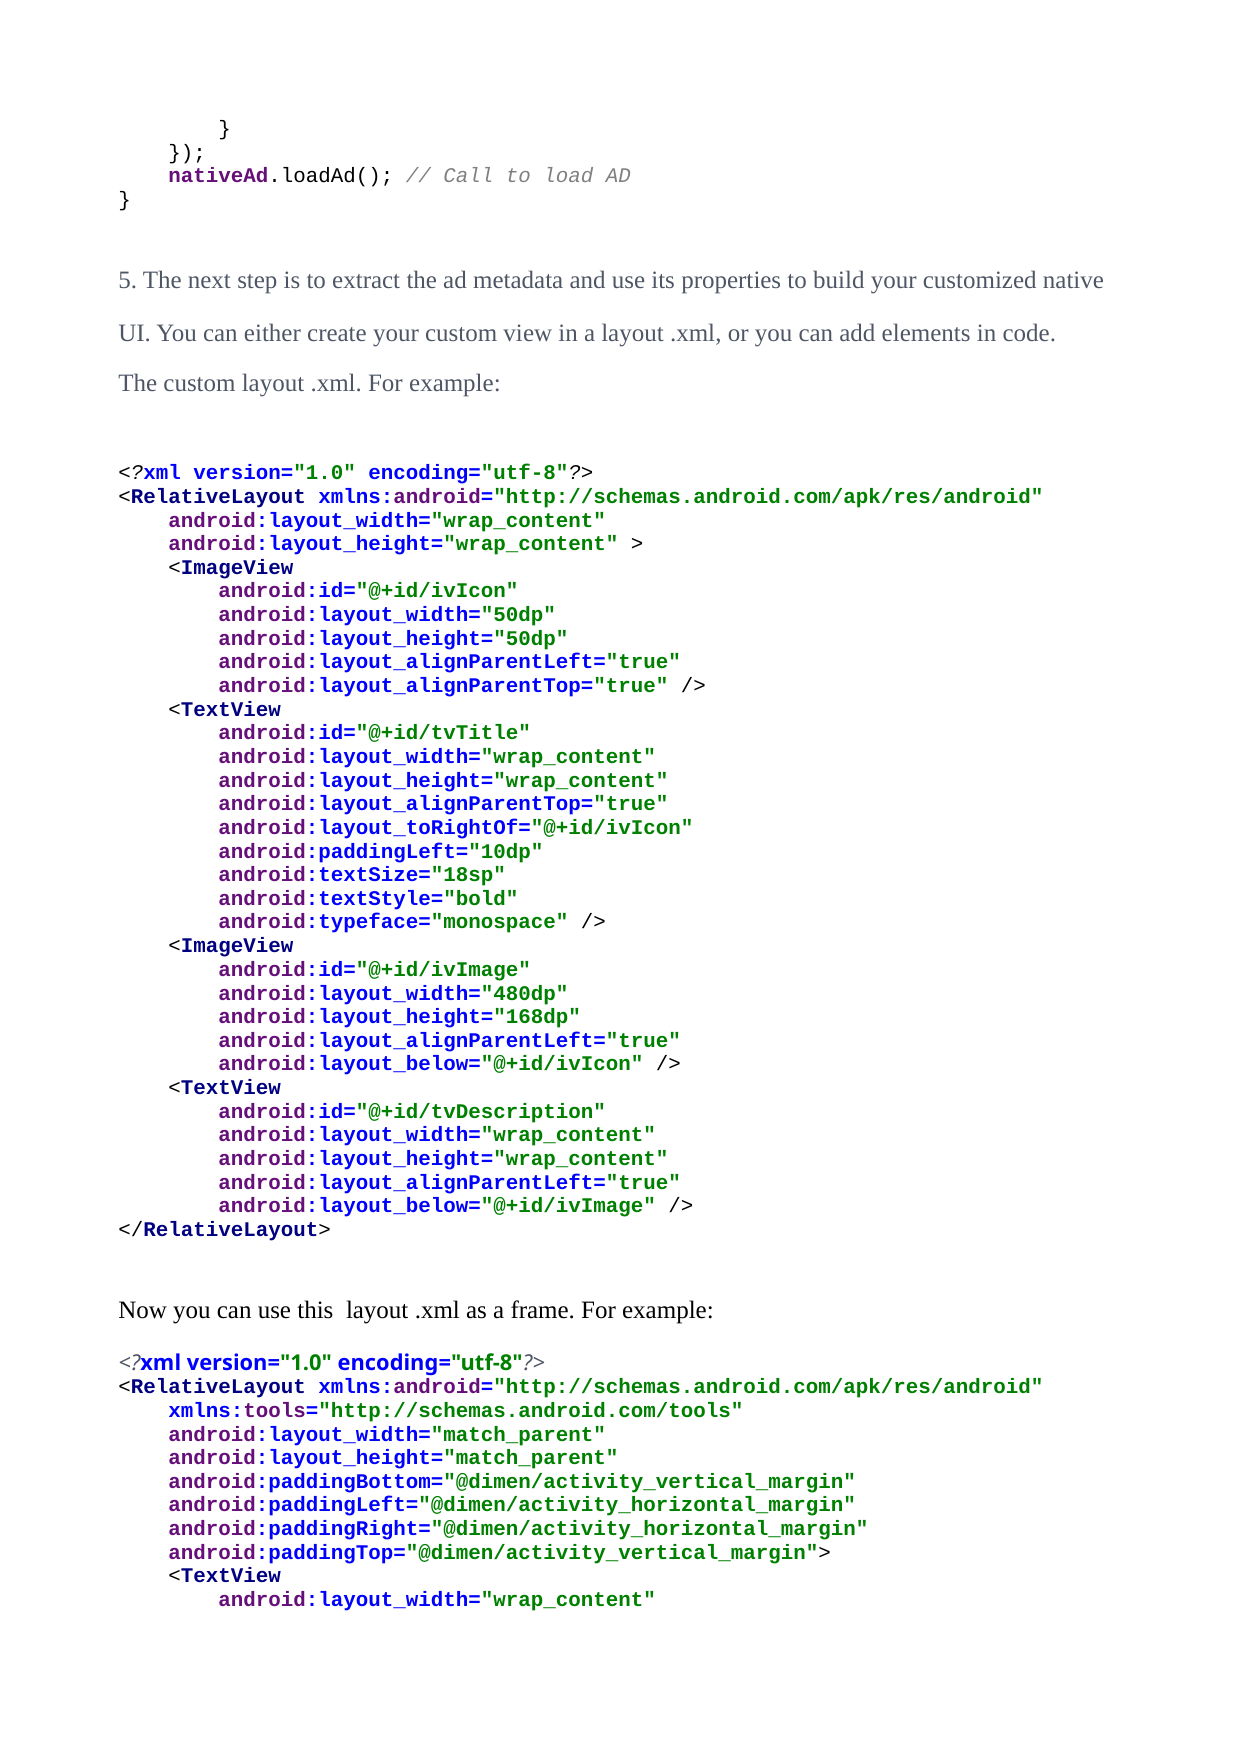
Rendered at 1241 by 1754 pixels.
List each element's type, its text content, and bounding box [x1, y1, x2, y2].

text android:layout_alignParentLeft="true" [118, 1172, 1122, 1195]
text android:layout_height="wrap_content" > [118, 533, 1122, 557]
text android:layout_width="wrap_content" [118, 1589, 1122, 1613]
text <TextView [118, 1565, 1122, 1589]
text android:layout_width="wrap_content" [118, 1124, 1122, 1148]
text android:id="@+id/tvDescription" [118, 1101, 1122, 1124]
text Now you can use this layout .xml as a frame. For example: [118, 1272, 1122, 1324]
text nativeAd.loadAd(); // Call to load AD [118, 165, 1122, 189]
text android:textSize="18sp" [118, 864, 1122, 888]
text <TextView [118, 699, 1122, 722]
text android:layout_width="wrap_content" [118, 746, 1122, 770]
text <TextView [118, 1077, 1122, 1101]
text </RelativeLayout> [118, 1219, 1122, 1243]
text android:layout_alignParentTop="true" [118, 793, 1122, 817]
text <RelativeLayout xmlns:android="http://schemas.android.com/apk/res/android" [118, 486, 1122, 509]
text android:layout_width="match_parent" [118, 1423, 1122, 1447]
text android:layout_toRightOf="@+id/ivIcon" [118, 817, 1122, 841]
text android:layout_height="168dp" [118, 1006, 1122, 1030]
text android:layout_width="480dp" [118, 982, 1122, 1006]
text The custom layout .xml. For example: [118, 359, 1122, 396]
text android:layout_alignParentLeft="true" [118, 1030, 1122, 1053]
text <RelativeLayout xmlns:android="http://schemas.android.com/apk/res/android" [118, 1376, 1122, 1400]
text xmlns:tools="http://schemas.android.com/tools" [118, 1400, 1122, 1423]
text android:paddingBottom="@dimen/activity_vertical_margin" [118, 1471, 1122, 1494]
text android:paddingTop="@dimen/activity_vertical_margin"> [118, 1542, 1122, 1565]
text android:paddingLeft="10dp" [118, 841, 1122, 864]
text android:layout_below="@+id/ivImage" /> [118, 1195, 1122, 1219]
text android:layout_width="50dp" [118, 604, 1122, 628]
text android:layout_alignParentLeft="true" [118, 651, 1122, 675]
text android:paddingLeft="@dimen/activity_horizontal_margin" [118, 1494, 1122, 1518]
text android:id="@+id/ivImage" [118, 959, 1122, 982]
text android:paddingRight="@dimen/activity_horizontal_margin" [118, 1518, 1122, 1542]
text android:layout_below="@+id/ivIcon" /> [118, 1053, 1122, 1077]
text android:typeface="monospace" /> [118, 912, 1122, 935]
text android:layout_alignParentTop="true" /> [118, 675, 1122, 699]
text <?xml version="1.0" encoding="utf-8"?> [118, 1324, 1122, 1376]
text android:layout_height="wrap_content" [118, 1148, 1122, 1172]
text <?xml version="1.0" encoding="utf-8"?> [118, 434, 1122, 486]
text android:layout_height="match_parent" [118, 1447, 1122, 1471]
text android:id="@+id/tvTitle" [118, 722, 1122, 746]
text android:id="@+id/ivIcon" [118, 581, 1122, 604]
text } [118, 118, 1122, 142]
text 5. The next step is to extract the ad metadata and use its properties to build your customized native UI. You can either create your custom view in a layout .xml, or you can add elements in code. [118, 242, 1122, 346]
text <ImageView [118, 935, 1122, 959]
text } [118, 189, 1122, 213]
text android:textStyle="bold" [118, 888, 1122, 912]
text android:layout_height="wrap_content" [118, 770, 1122, 793]
text android:layout_width="wrap_content" [118, 509, 1122, 533]
text }); [118, 142, 1122, 165]
text <ImageView [118, 557, 1122, 581]
text android:layout_height="50dp" [118, 628, 1122, 651]
